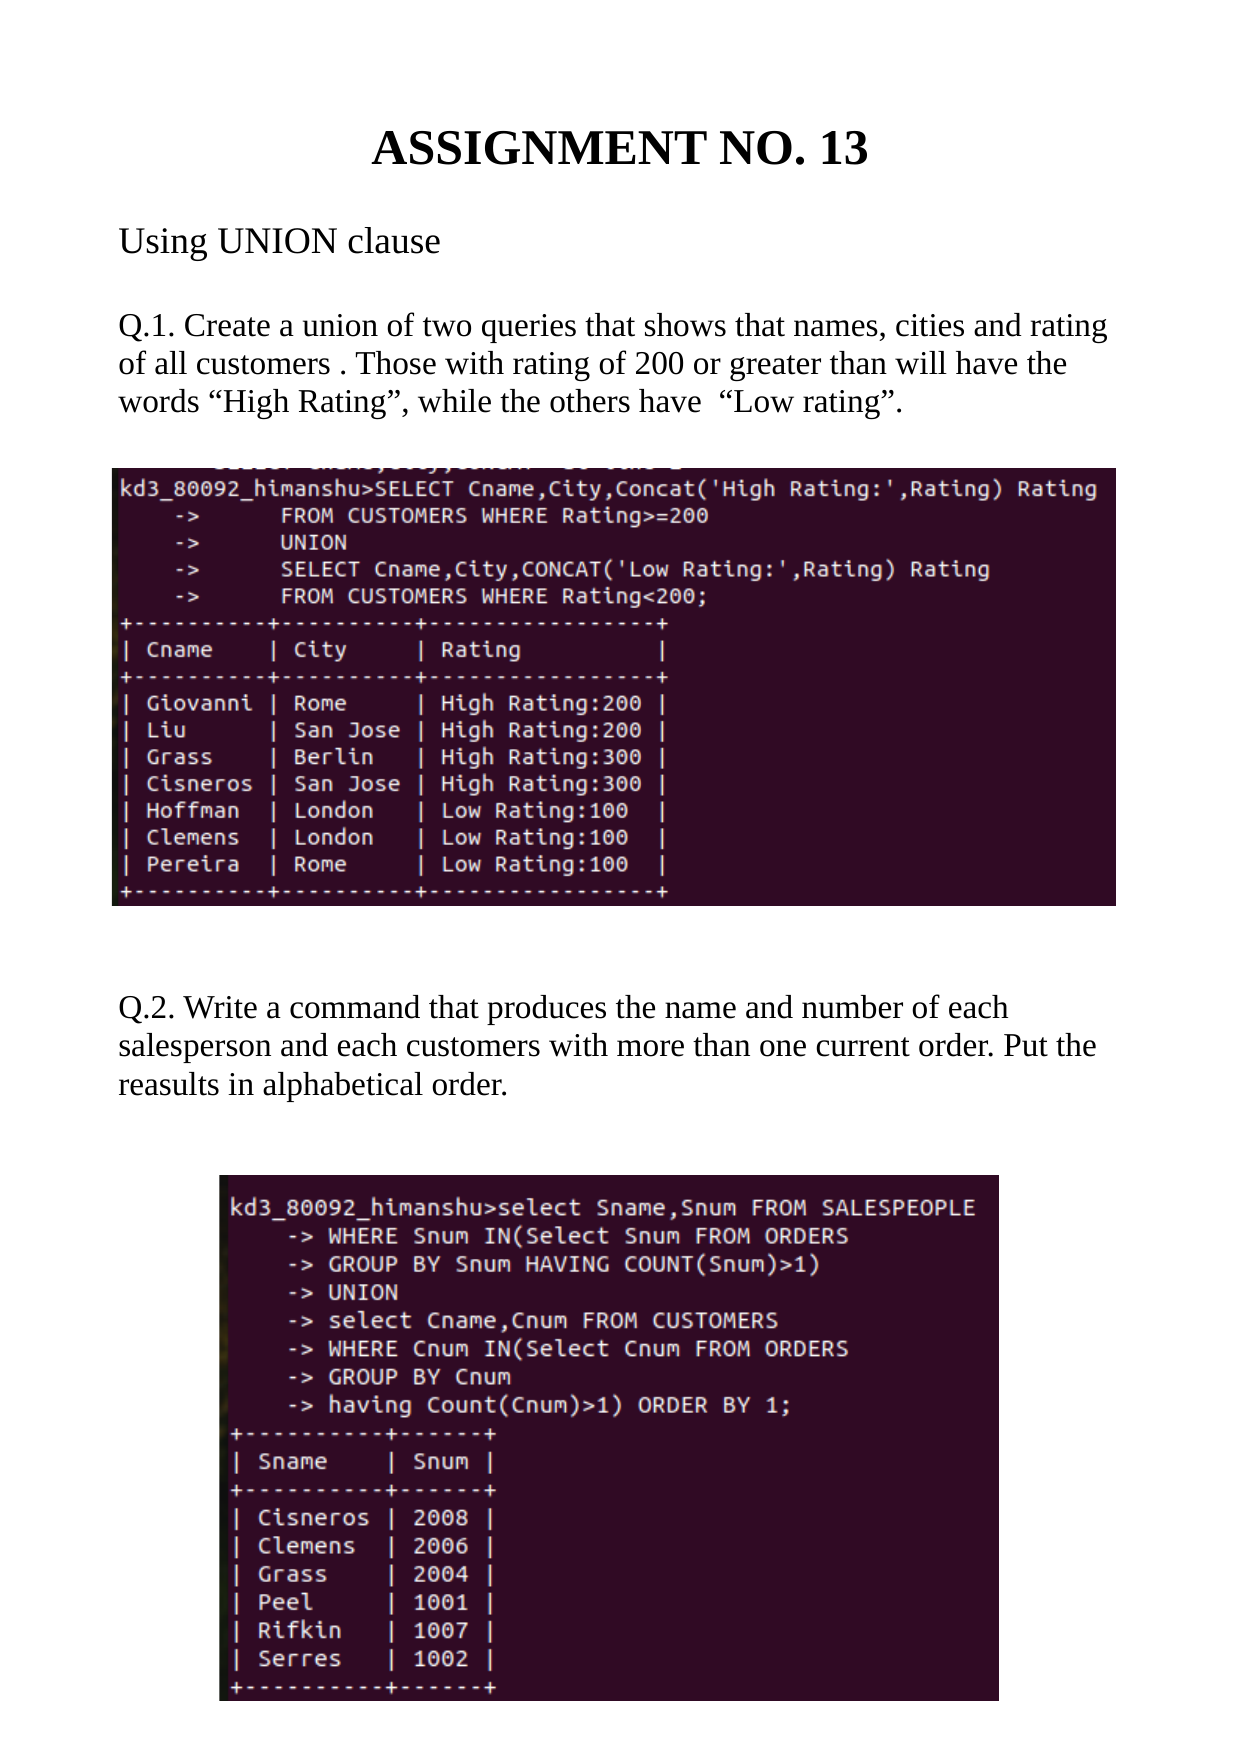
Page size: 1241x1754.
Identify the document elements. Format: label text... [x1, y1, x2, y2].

text Q.2. Write a command that produces the name and number of each salesperson and each customers with more than one current order. Put the reasults in alphabetical order. [118, 987, 1122, 1102]
picture [219, 1175, 999, 1701]
text ASSIGNMENT NO. 13 [118, 118, 1122, 176]
picture [111, 468, 1116, 906]
text Using UNION clause [118, 219, 1122, 262]
text Q.1. Create a union of two queries that shows that names, cities and rating of all customers . Those with rating of 200 or greater than will have the words “High Rating”, while the others have “Low rating”. [118, 305, 1122, 420]
